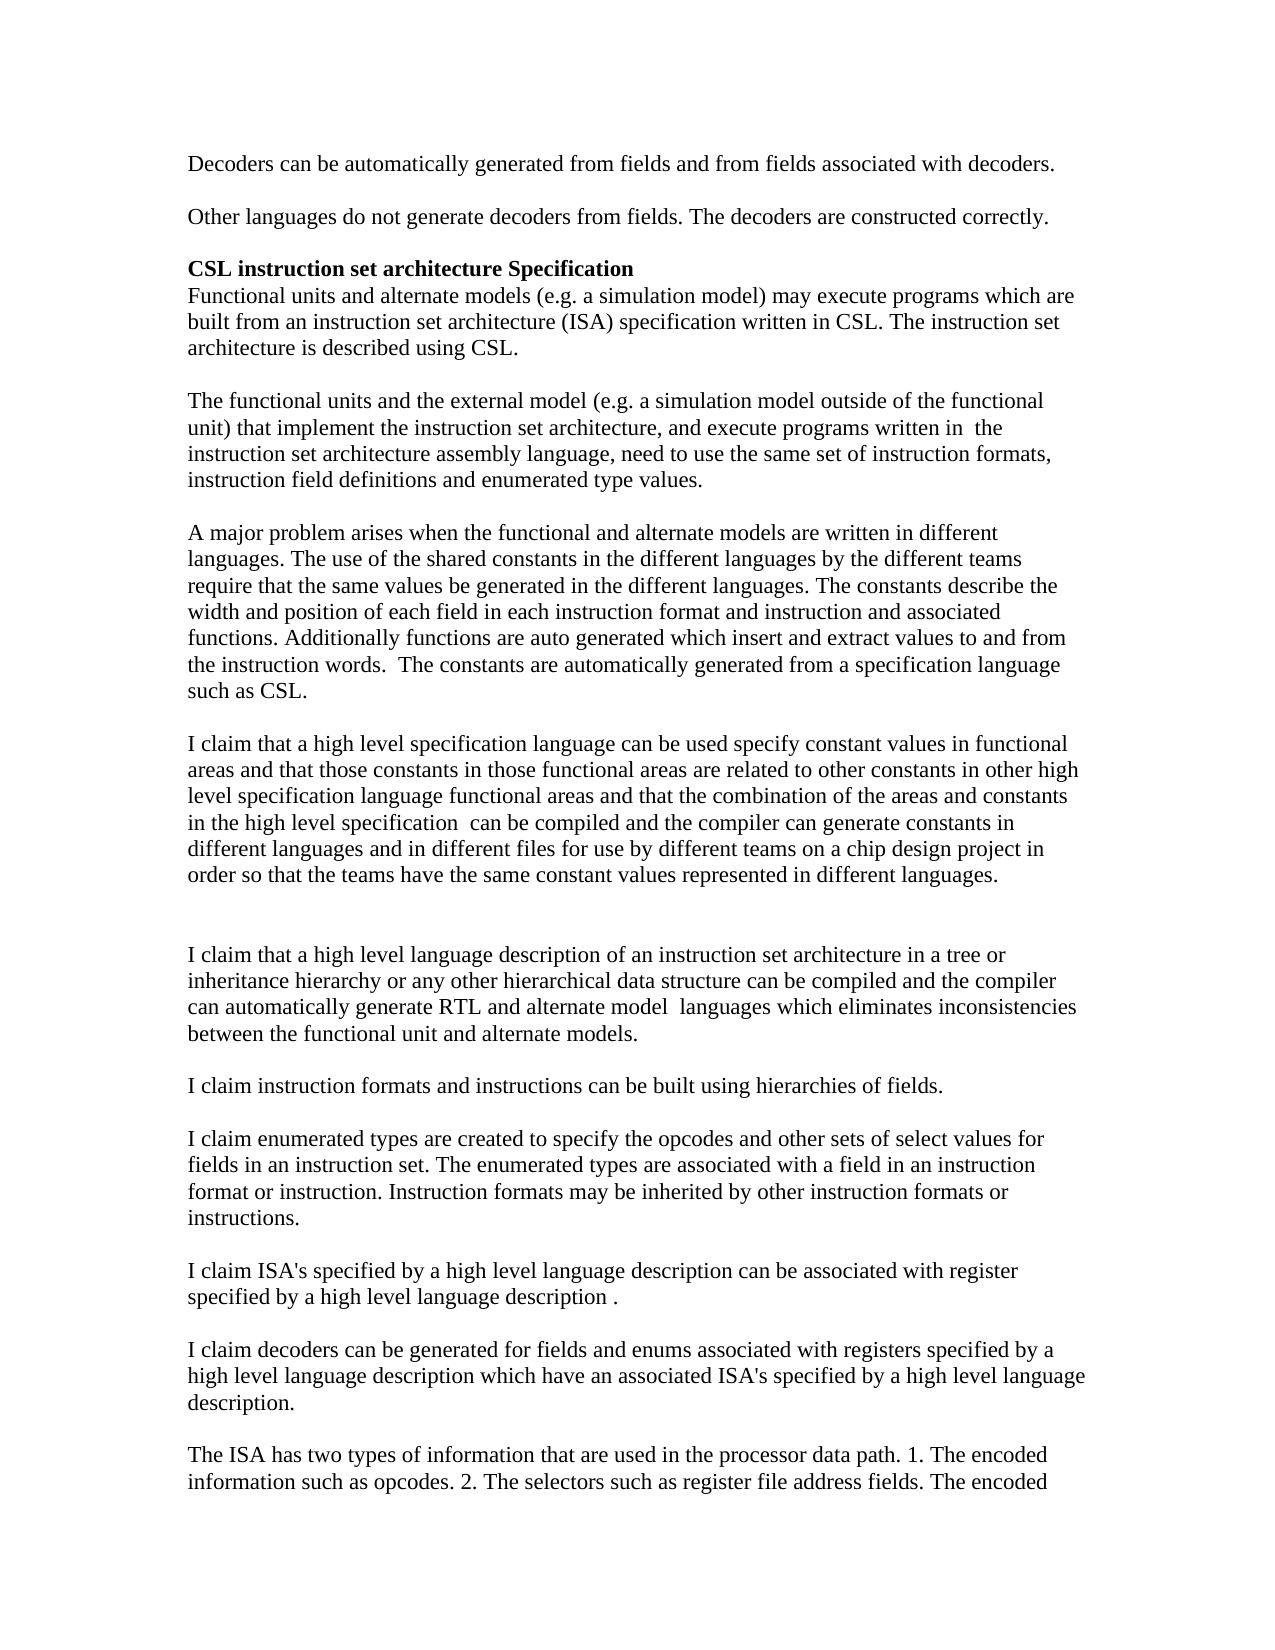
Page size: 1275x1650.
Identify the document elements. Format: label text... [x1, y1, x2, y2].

text I claim that a high level language description of an instruction set architecture in a tree or inheritance hierarchy or any other hierarchical data structure can be compiled and the compiler can automatically generate RTL and alternate model languages which eliminates inconsistencies between the functional unit and alternate models. [187, 941, 1087, 1046]
text The functional units and the external model (e.g. a simulation model outside of the functional unit) that implement the instruction set architecture, and execute programs written in the instruction set architecture assembly language, need to use the same set of instruction formats, instruction field definitions and enumerated type values. [187, 387, 1087, 493]
text I claim decoders can be generated for fields and enums associated with registers specified by a high level language description which have an associated ISA's specified by a high level language description. [187, 1336, 1087, 1415]
text I claim instruction formats and instructions can be built using hierarchies of fields. [187, 1072, 1087, 1099]
text I claim enumerated types are created to specify the opcodes and other sets of select values for fields in an instruction set. The enumerated types are associated with a field in an instruction format or instruction. Instruction formats may be inherited by other instruction formats or instructions. [187, 1125, 1087, 1231]
text A major problem arises when the functional and alternate models are written in different languages. The use of the shared constants in the different languages by the different teams require that the same values be generated in the different languages. The constants describe the width and position of each field in each instruction format and instruction and associated functions. Additionally functions are auto generated which insert and extract values to and from the instruction words. The constants are automatically generated from a specification language such as CSL. [187, 519, 1087, 703]
text I claim ISA's specified by a high level language description can be associated with register specified by a high level language description . [187, 1257, 1087, 1309]
text I claim that a high level specification language can be used specify constant values in functional areas and that those constants in those functional areas are related to other constants in other high level specification language functional areas and that the combination of the areas and constants in the high level specification can be compiled and the compiler can generate constants in different languages and in different files for use by different teams on a chip design project in order so that the teams have the same constant values represented in different languages. [187, 730, 1087, 888]
text CSL instruction set architecture Specification [187, 255, 1087, 282]
text Functional units and alternate models (e.g. a simulation model) may execute programs which are built from an instruction set architecture (ISA) specification written in CSL. The instruction set architecture is described using CSL. [187, 282, 1087, 361]
text Other languages do not generate decoders from fields. The decoders are constructed correctly. [187, 203, 1087, 229]
text Decoders can be automatically generated from fields and from fields associated with decoders. [187, 150, 1087, 176]
text The ISA has two types of information that are used in the processor data path. 1. The encoded information such as opcodes. 2. The selectors such as register file address fields. The encoded [187, 1441, 1087, 1494]
